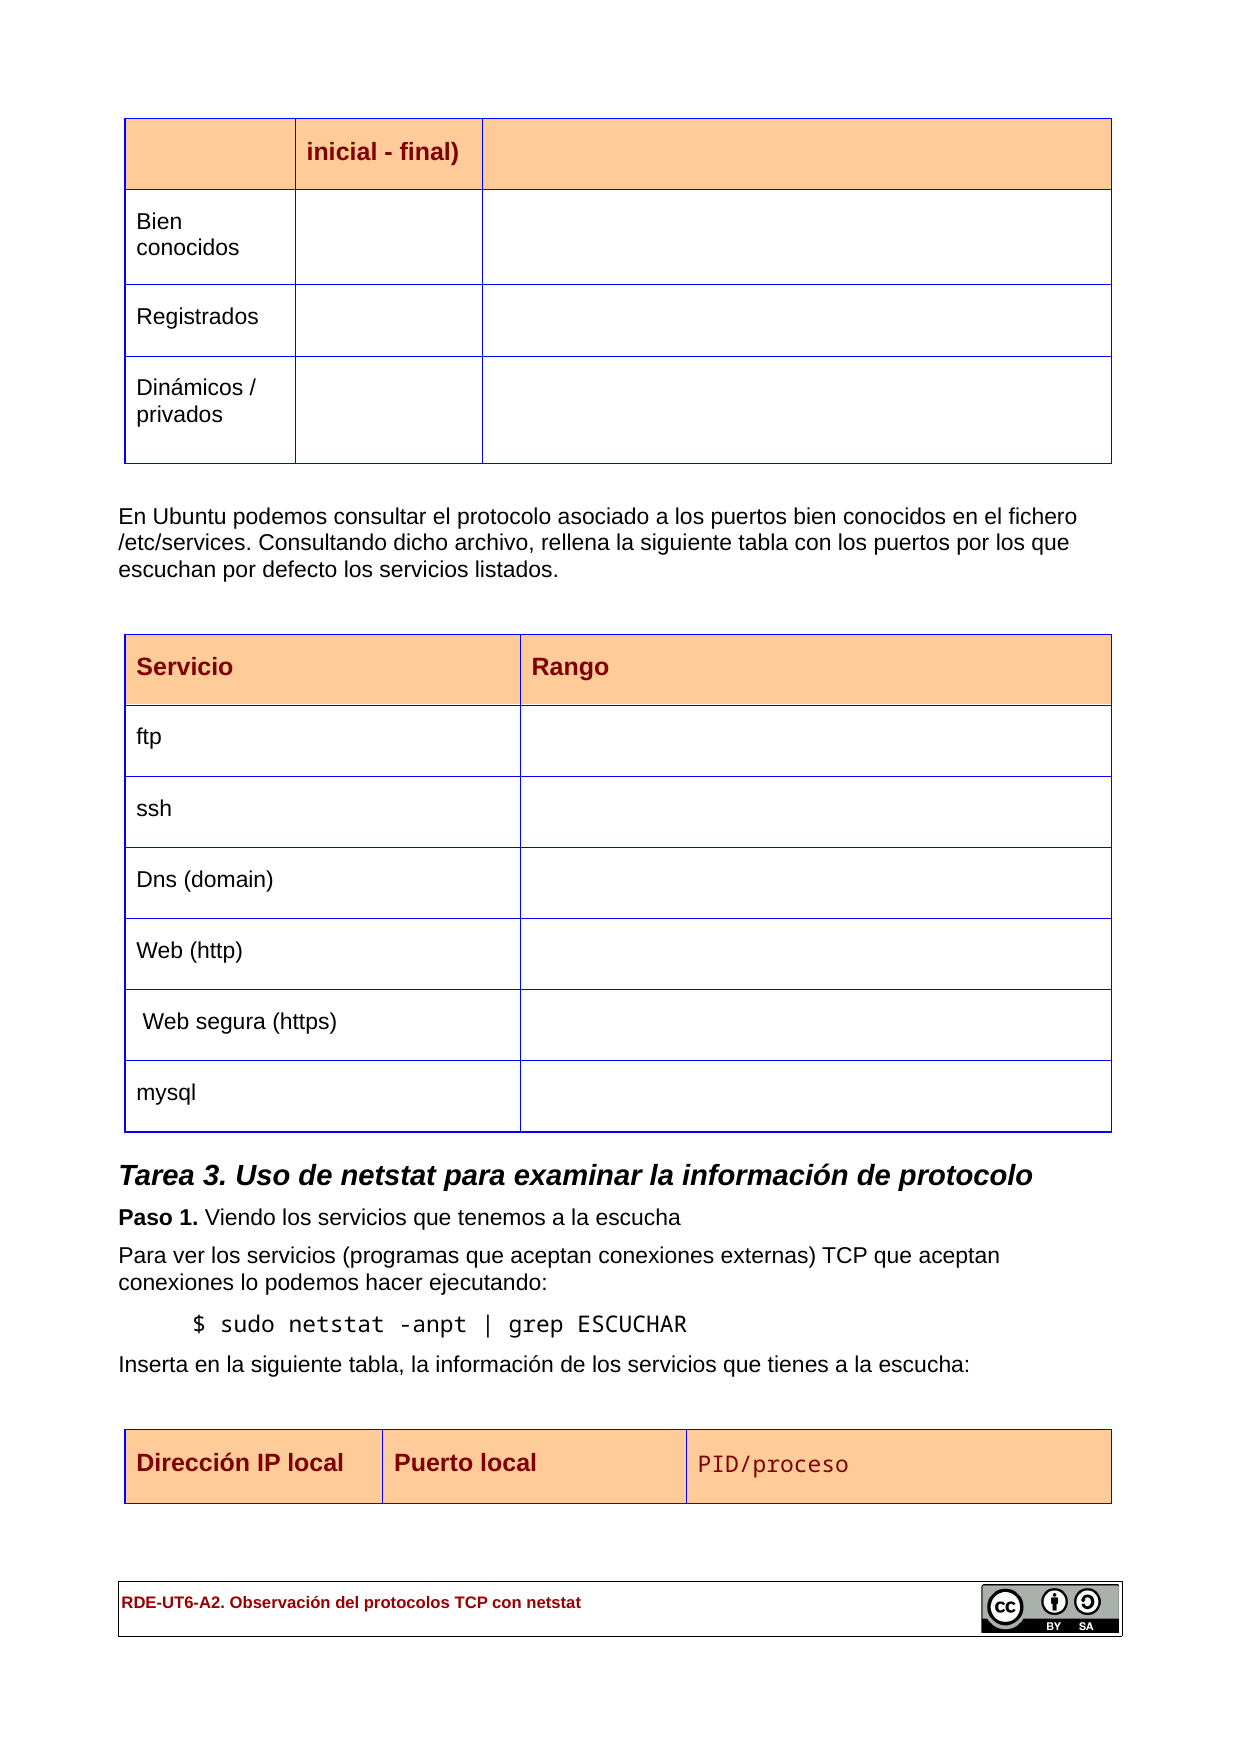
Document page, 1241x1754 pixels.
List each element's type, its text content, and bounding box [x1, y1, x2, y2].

table_header PID/proceso [687, 1430, 1111, 1503]
table_cell ftp [126, 706, 520, 776]
table_cell [483, 357, 1111, 463]
table_cell Dns (domain) [126, 848, 520, 918]
table_cell [521, 848, 1111, 918]
table_cell [483, 190, 1111, 284]
table_cell [296, 190, 482, 284]
picture [981, 1584, 1119, 1633]
table_cell [521, 777, 1111, 847]
text Para ver los servicios (programas que aceptan conexiones externas) TCP que aceptan conexiones lo podemos hacer ejecutando: [118, 1242, 1122, 1295]
table_cell mysql [126, 1061, 520, 1131]
table_cell Web segura (https) [126, 990, 520, 1060]
table_header Rango [521, 635, 1111, 704]
text Inserta en la siguiente tabla, la información de los servicios que tienes a la escucha: [118, 1351, 1122, 1378]
table_cell Bien conocidos [126, 190, 295, 284]
table_header Dirección IP local [126, 1430, 382, 1503]
table_header Servicio [126, 635, 520, 704]
subtitle Tarea 3. Uso de netstat para examinar la información de protocolo [118, 1157, 1122, 1191]
table_header Puerto local [383, 1430, 686, 1503]
table_cell Dinámicos / privados [126, 357, 295, 463]
text En Ubuntu podemos consultar el protocolo asociado a los puertos bien conocidos en el fichero /etc/services. Consultando dicho archivo, rellena la siguiente tabla con los puertos por los que escuchan por defecto los servicios listados. [118, 503, 1122, 582]
table_cell [521, 706, 1111, 776]
text $ sudo netstat -anpt | grep ESCUCHAR [192, 1308, 1122, 1339]
table_cell [521, 919, 1111, 989]
table_cell [483, 285, 1111, 356]
table_header [126, 119, 295, 189]
table_cell [296, 285, 482, 356]
table_cell [296, 357, 482, 463]
table_cell ssh [126, 777, 520, 847]
table_header [483, 119, 1111, 189]
table_cell Web (http) [126, 919, 520, 989]
table_cell [521, 990, 1111, 1060]
table_header inicial - final) [296, 119, 482, 189]
table_cell [521, 1061, 1111, 1131]
table_cell Registrados [126, 285, 295, 356]
text Paso 1. Viendo los servicios que tenemos a la escucha [118, 1203, 1122, 1230]
